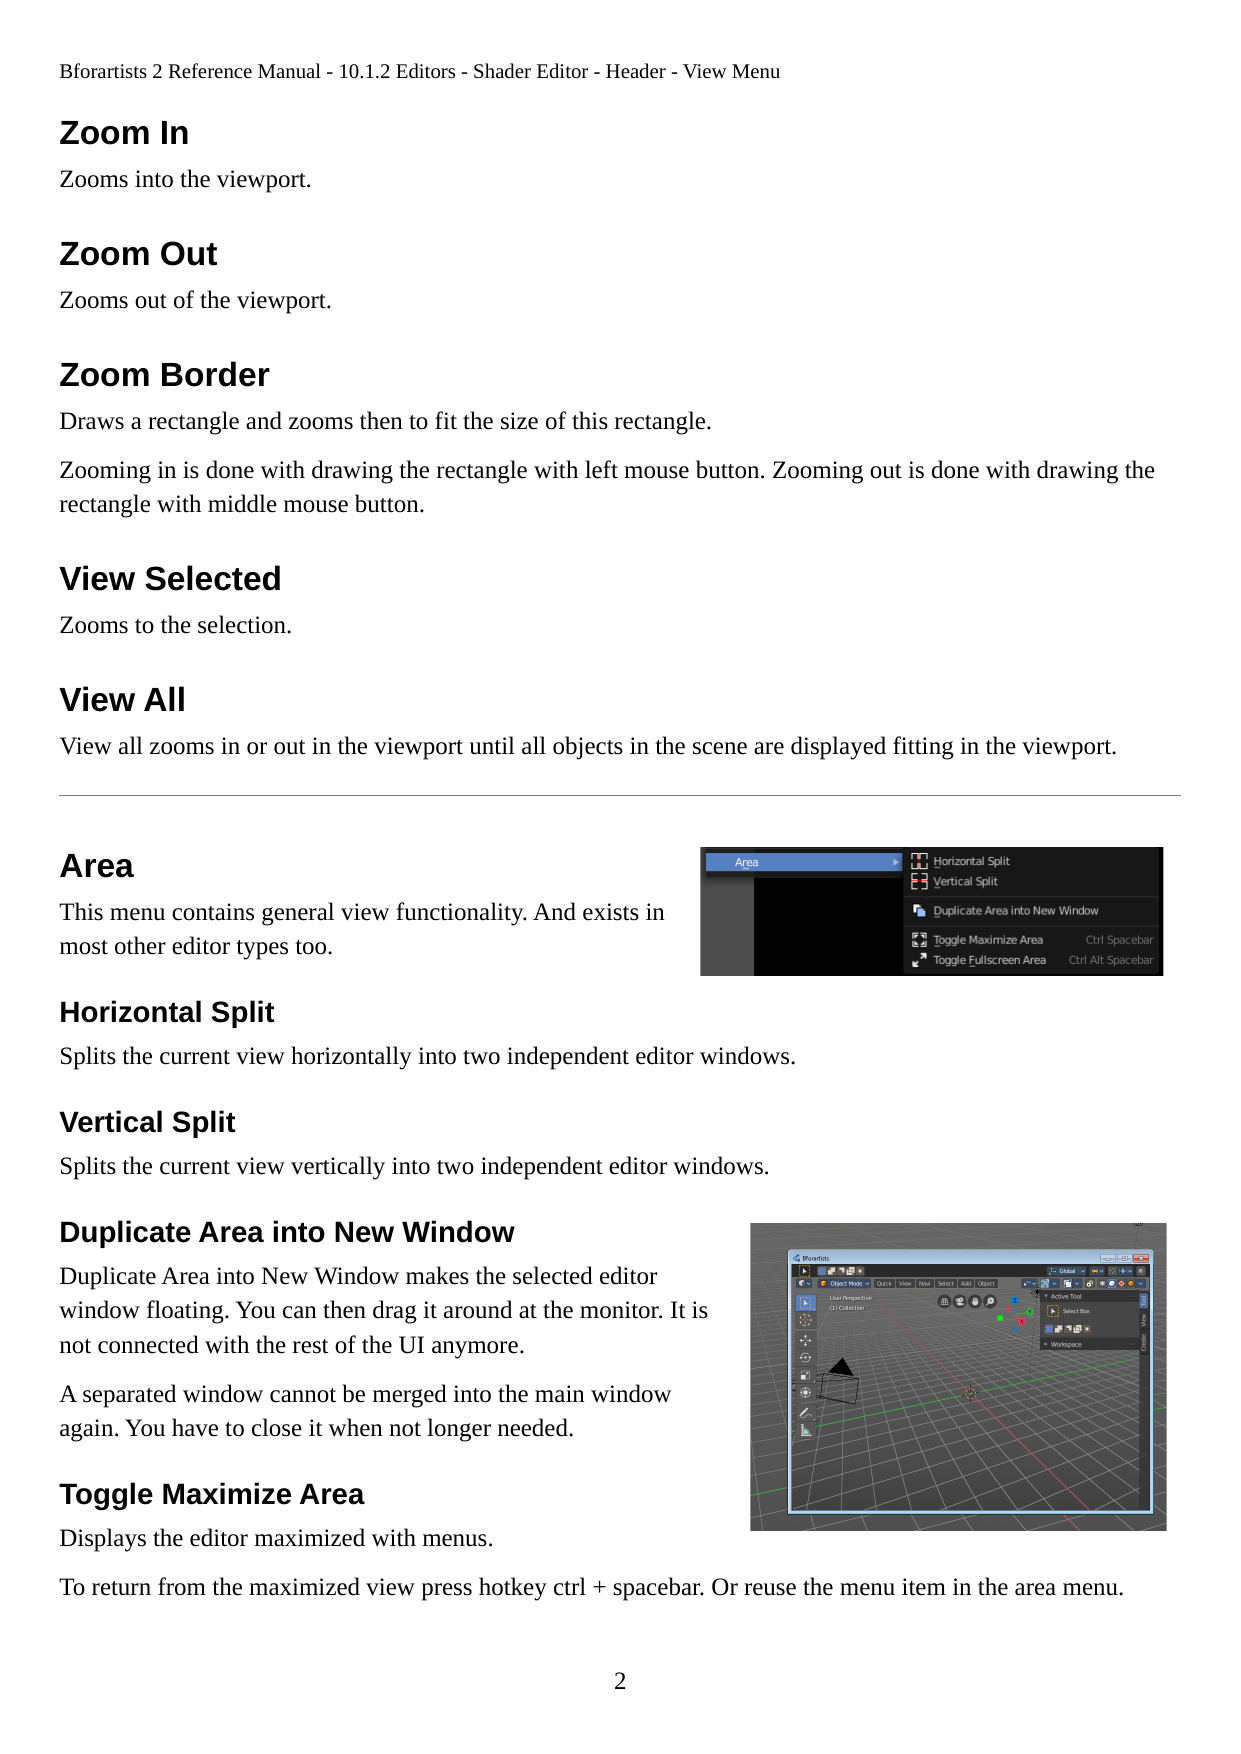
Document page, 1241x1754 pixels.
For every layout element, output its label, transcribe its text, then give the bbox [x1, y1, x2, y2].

text To return from the maximized view press hotkey ctrl + spacebar. Or reuse the menu item in the area menu. [59, 1572, 1181, 1601]
subtitle Zoom Border [59, 355, 1181, 393]
picture [750, 1223, 1167, 1531]
text Zooms to the selection. [59, 610, 1181, 639]
text Duplicate Area into New Window makes the selected editor window floating. You can then drag it around at the monitor. It is not connected with the rest of the UI anymore. [59, 1261, 750, 1358]
text Displays the editor maximized with menus. [59, 1523, 1181, 1552]
text Splits the current view vertically into two independent editor windows. [59, 1151, 1181, 1180]
subtitle View Selected [59, 559, 1181, 598]
subtitle View All [59, 680, 1181, 719]
subtitle Vertical Split [59, 1105, 1181, 1138]
subtitle Zoom In [59, 113, 1181, 151]
text Zooms into the viewport. [59, 164, 1181, 192]
subtitle [1167, 1477, 1181, 1511]
subtitle Duplicate Area into New Window [59, 1214, 1181, 1248]
subtitle Toggle Maximize Area [59, 1477, 750, 1511]
text View all zooms in or out in the viewport until all objects in the scene are displayed fitting in the viewport. [59, 731, 1181, 760]
text A separated window cannot be merged into the main window again. You have to close it when not longer needed. [59, 1379, 750, 1442]
subtitle Area [59, 846, 1181, 884]
subtitle Zoom Out [59, 234, 1181, 272]
text Draws a rectangle and zooms then to fit the size of this rectangle. [59, 406, 1181, 434]
picture [700, 847, 1164, 976]
text This menu contains general view functionality. And exists in most other editor types too. [59, 897, 700, 960]
text Splits the current view horizontally into two independent editor windows. [59, 1041, 1181, 1070]
text Zooms out of the viewport. [59, 285, 1181, 313]
subtitle Horizontal Split [59, 995, 1181, 1028]
text Zooming in is done with drawing the rectangle with left mouse button. Zooming out is done with drawing the rectangle with middle mouse button. [59, 455, 1181, 518]
